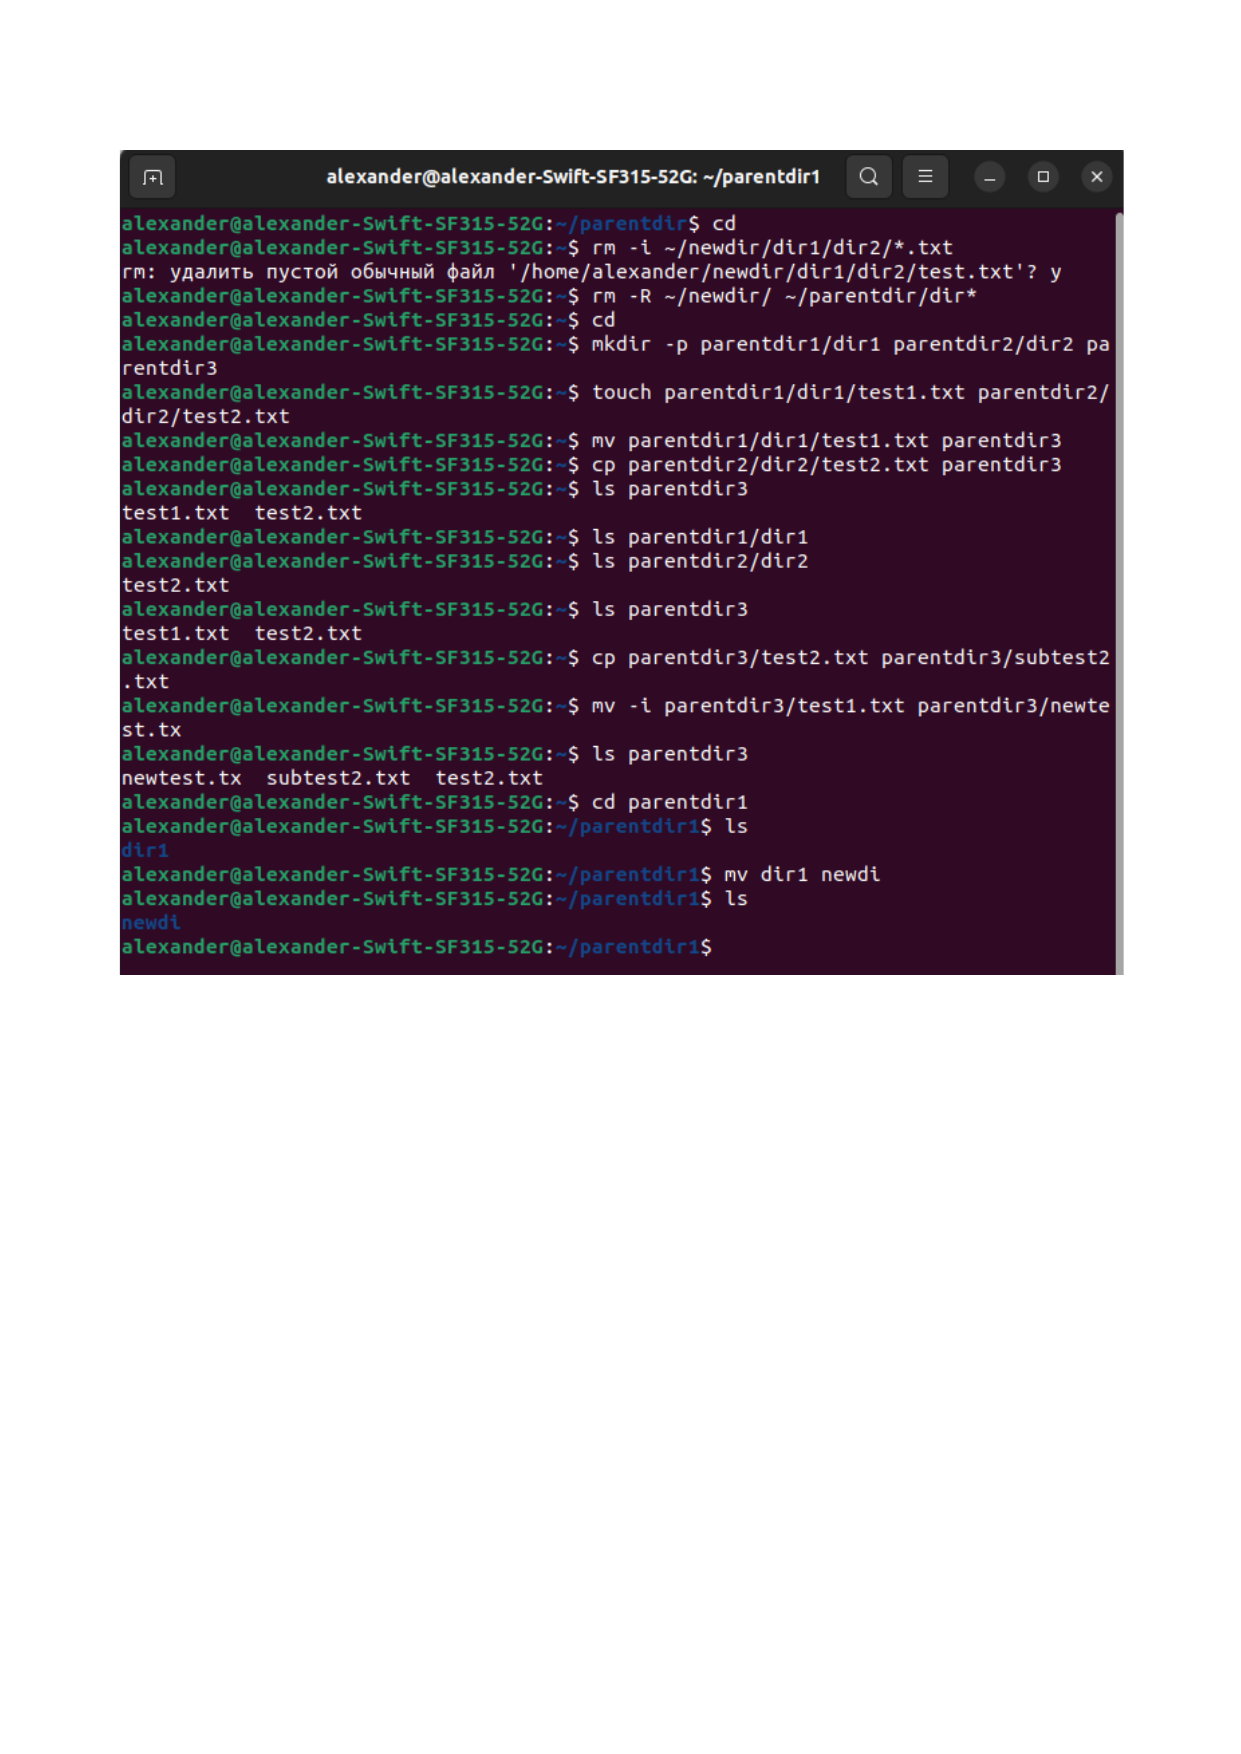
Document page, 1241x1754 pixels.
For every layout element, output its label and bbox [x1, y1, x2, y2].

picture [119, 150, 1124, 975]
